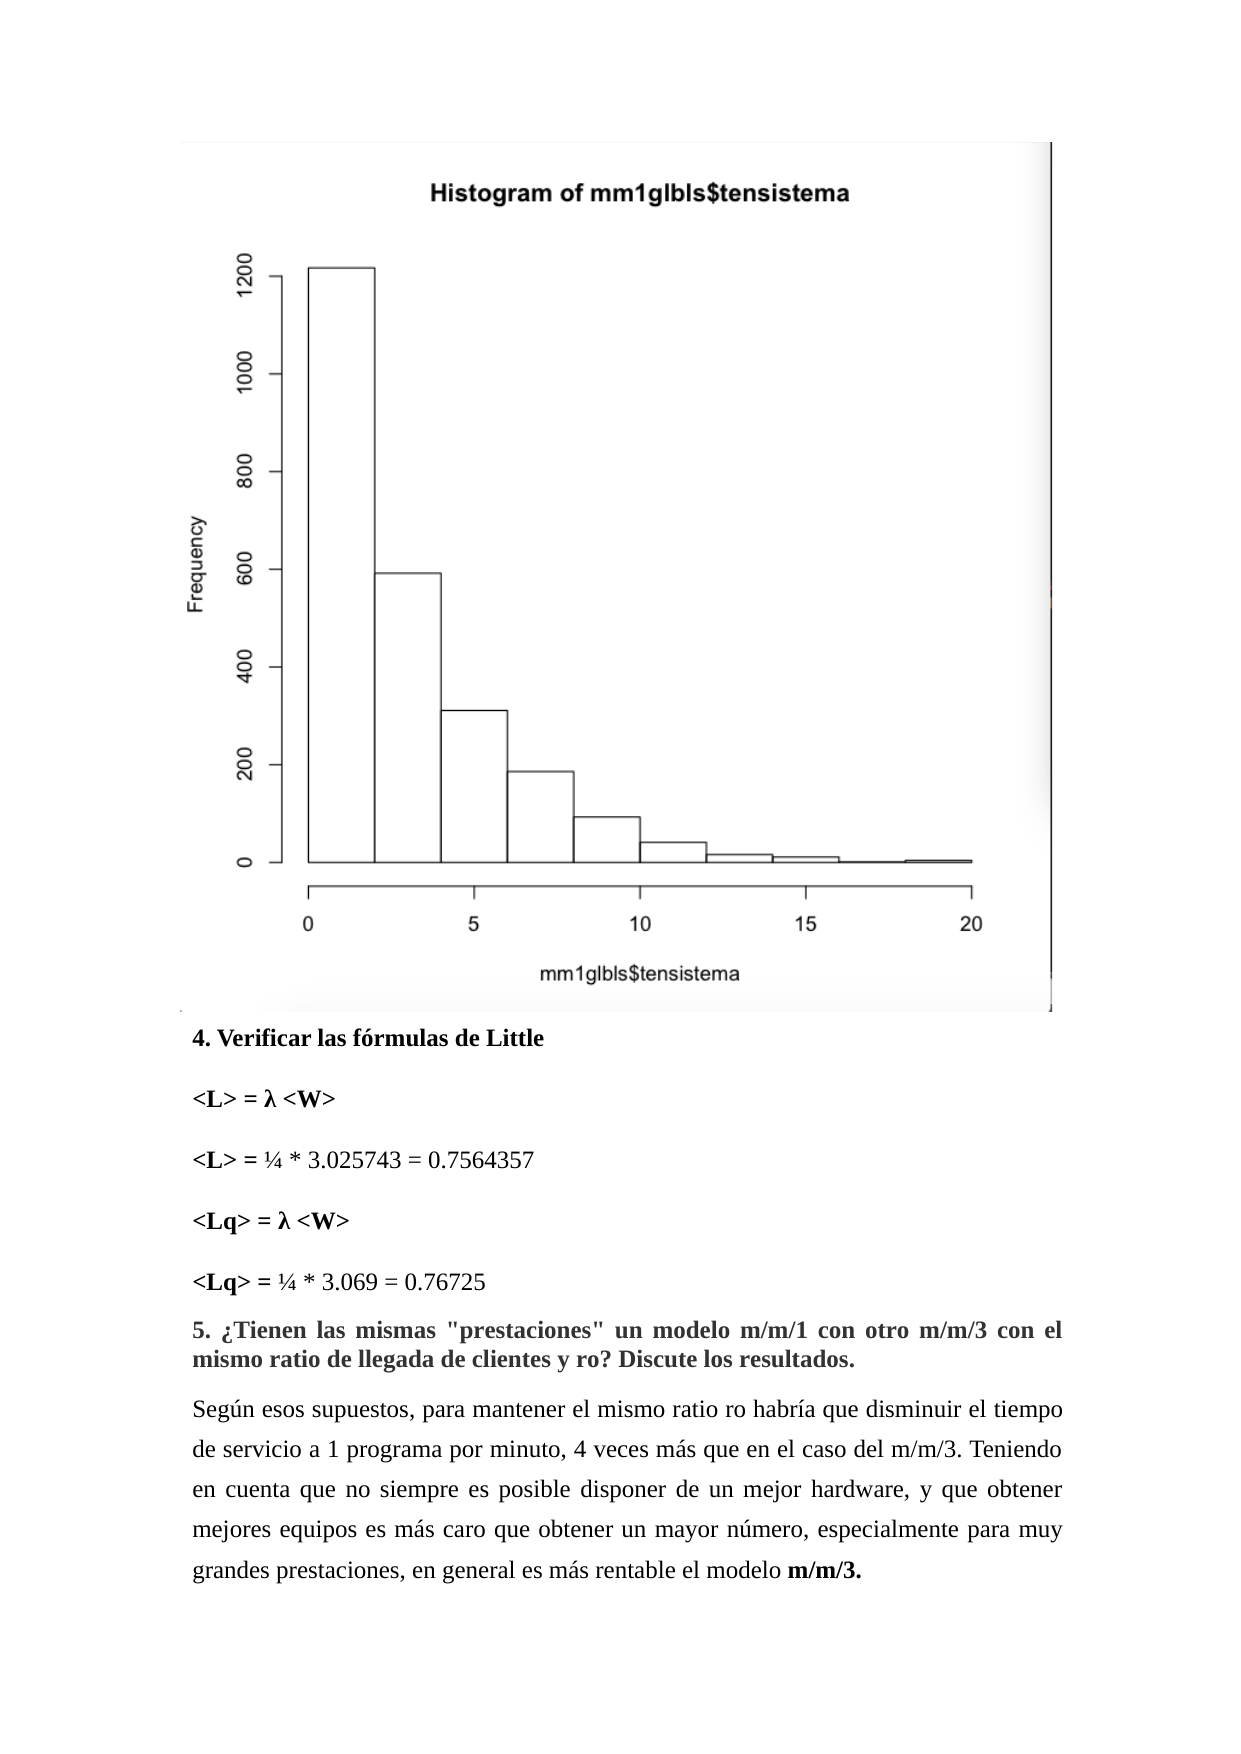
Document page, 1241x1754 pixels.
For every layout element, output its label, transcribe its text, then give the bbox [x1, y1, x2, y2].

text <L> = ¼ * 3.025743 = 0.7564357 [192, 1145, 1064, 1174]
text 4. Verificar las fórmulas de Little [192, 139, 1064, 1052]
picture [180, 142, 1053, 1012]
text <L> = λ <W> [192, 1084, 1064, 1113]
text <Lq> = λ <W> [192, 1206, 1064, 1235]
text Según esos supuestos, para mantener el mismo ratio ro habría que disminuir el tiempo de servicio a 1 programa por minuto, 4 veces más que en el caso del m/m/3. Teniendo en cuenta que no siempre es posible disponer de un mejor hardware, y que obtener mejores equipos es más caro que obtener un mayor número, especialmente para muy grandes prestaciones, en general es más rentable el modelo m/m/3. [192, 1394, 1064, 1583]
text <Lq> = ¼ * 3.069 = 0.76725 [192, 1267, 1064, 1296]
text 5. ¿Tienen las mismas "prestaciones" un modelo m/m/1 con otro m/m/3 con el mismo ratio de llegada de clientes y ro? Discute los resultados. [192, 1316, 1064, 1373]
